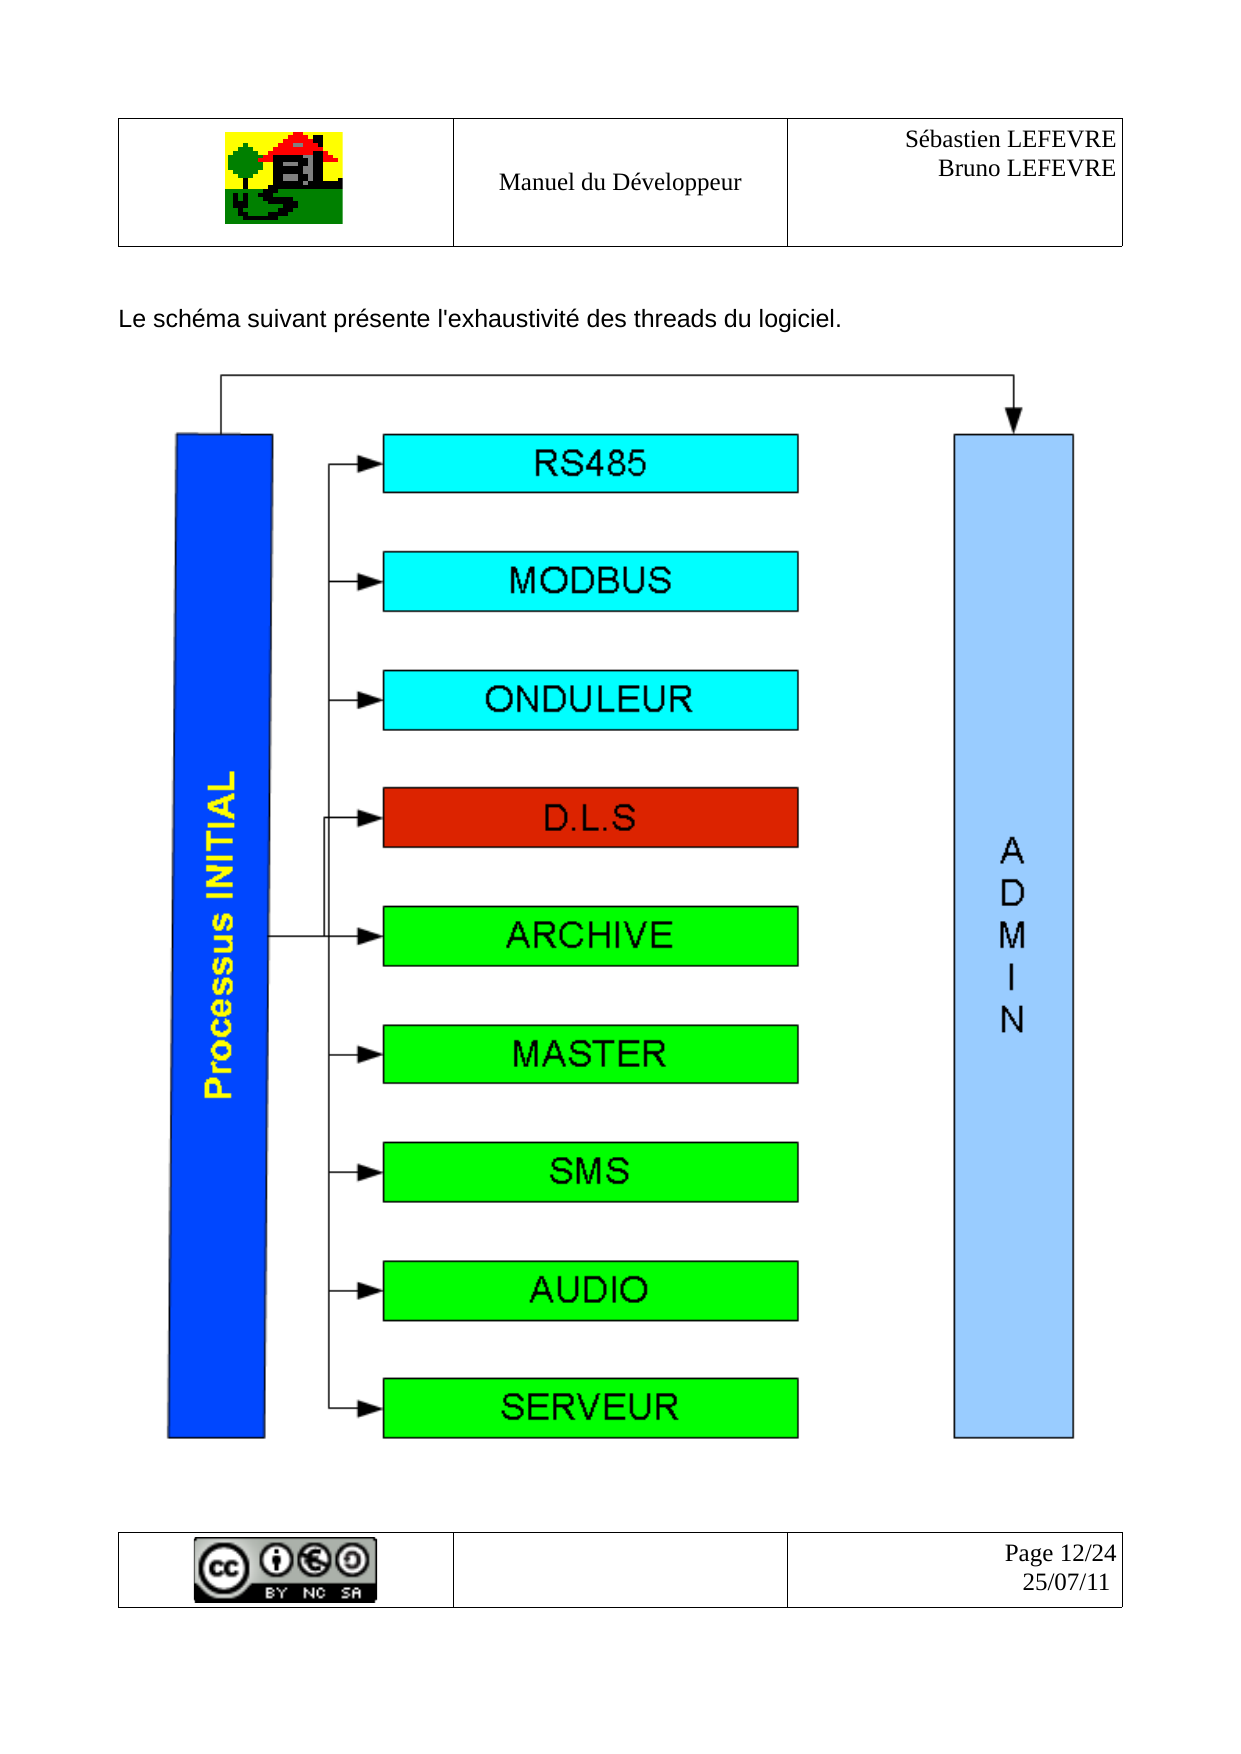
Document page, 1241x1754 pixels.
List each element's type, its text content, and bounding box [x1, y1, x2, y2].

picture [225, 132, 343, 224]
picture [147, 345, 1093, 1467]
picture [193, 1537, 378, 1603]
text Le schéma suivant présente l'exhaustivité des threads du logiciel. [118, 304, 1122, 333]
